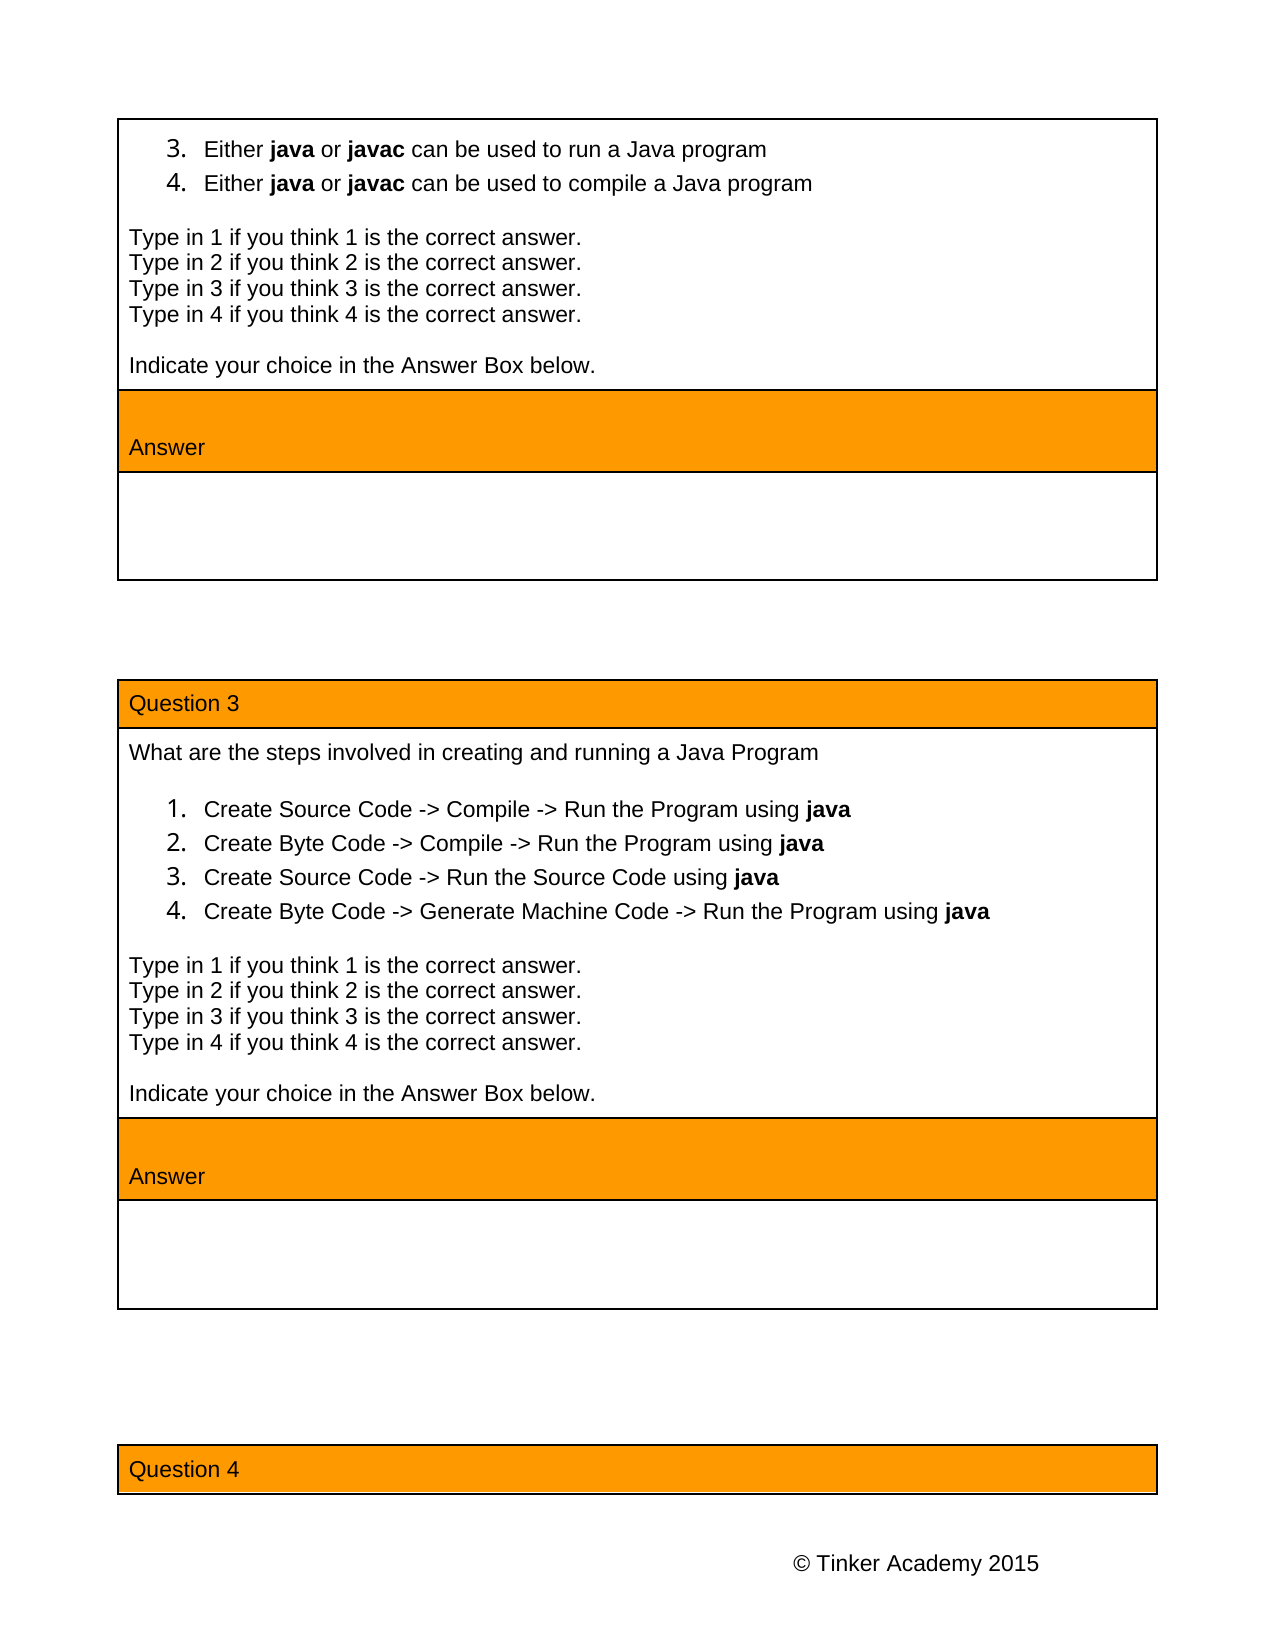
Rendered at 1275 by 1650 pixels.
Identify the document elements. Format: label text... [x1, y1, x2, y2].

table_cell What are the steps involved in creating and running a Java Program Create Source Code -> Compile -> Run the Program using java Create Byte Code -> Compile -> Run the Program using java Create Source Code -> Run the Source Code using java Create Byte Code -> Generate Machine Code -> Run the Program using java Type in 1 if you think 1 is the correct answer. Type in 2 if you think 2 is the correct answer. Type in 3 if you think 3 is the correct answer. Type in 4 if you think 4 is the correct answer. Indicate your choice in the Answer Box below. [119, 729, 1156, 1117]
table_cell [119, 473, 1156, 579]
table_cell Answer [119, 1119, 1156, 1199]
table_header Question 4 [119, 1446, 1156, 1492]
table_cell [119, 1201, 1156, 1308]
table_cell Answer [119, 391, 1156, 471]
table_cell Which of the following is true javac is a program used to run a Java program java is a program used to run a Java program Either java or javac can be used to run a Java program Either java or javac can be used to compile a Java program Type in 1 if you think 1 is the correct answer. Type in 2 if you think 2 is the correct answer. Type in 3 if you think 3 is the correct answer. Type in 4 if you think 4 is the correct answer. Indicate your choice in the Answer Box below. [119, 120, 1156, 388]
table_header Question 3 [119, 681, 1156, 727]
